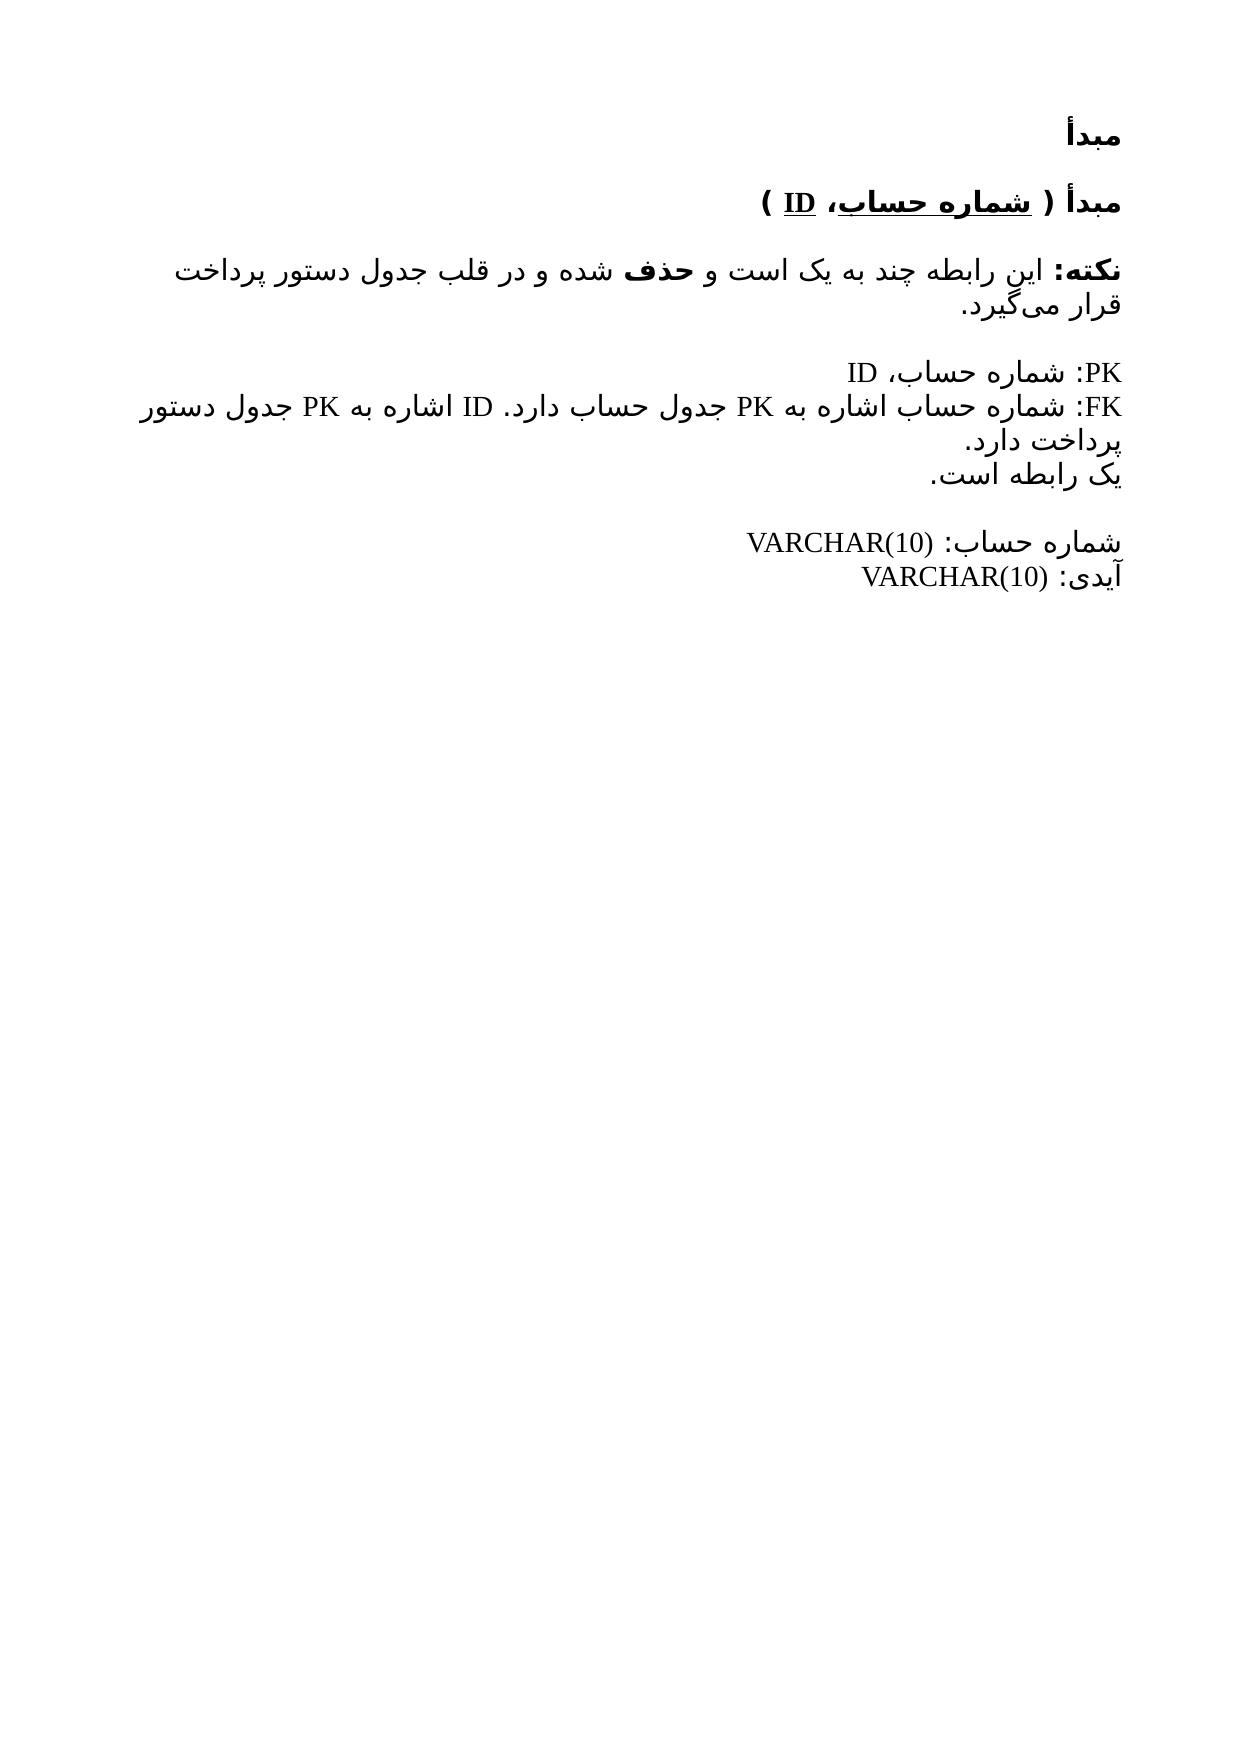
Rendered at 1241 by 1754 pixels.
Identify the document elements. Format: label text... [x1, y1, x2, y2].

text FK: شماره حساب اشاره به PK جدول حساب دارد. ID اشاره به PK جدول دستور پرداخت دارد. [118, 389, 1122, 457]
text مبدأ ( شماره حساب، ID ) [118, 186, 1122, 220]
text نکته: این رابطه چند به یک است و حذف شده و در قلب جدول دستور پرداخت قرار می‌گیرد. [118, 254, 1122, 322]
text مبدأ [118, 118, 1122, 152]
text شماره حساب: VARCHAR(10) [118, 525, 1122, 559]
text PK: شماره حساب، ID [118, 355, 1122, 389]
text آیدی: VARCHAR(10) [118, 559, 1122, 593]
text یک رابطه است. [118, 457, 1122, 491]
